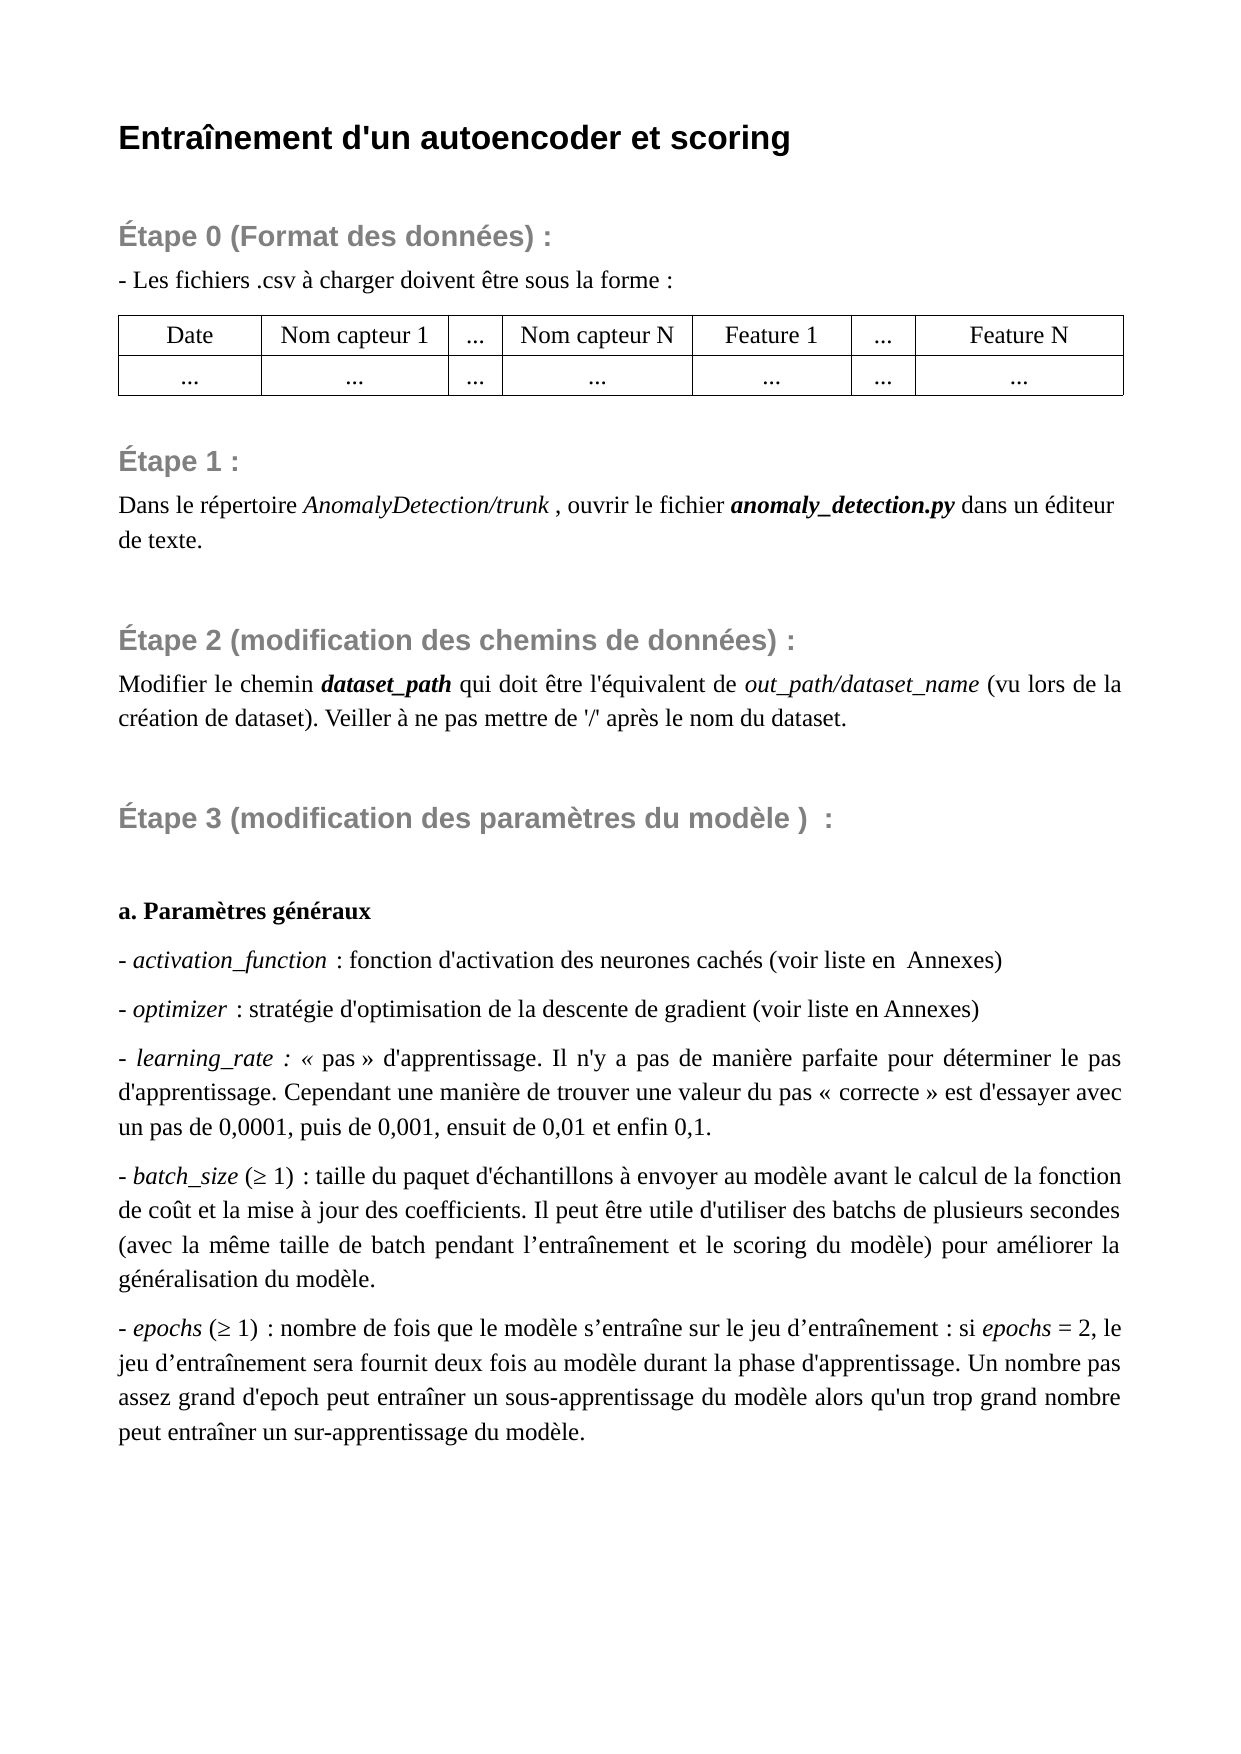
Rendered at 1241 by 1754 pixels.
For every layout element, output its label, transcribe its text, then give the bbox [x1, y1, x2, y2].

table_cell ... [119, 356, 261, 395]
text a. Paramètres généraux [118, 896, 1122, 924]
table_header Feature 1 [693, 316, 851, 355]
subtitle Étape 2 (modification des chemins de données) : [118, 623, 1122, 657]
subtitle Étape 3 (modification des paramètres du modèle ) : [118, 801, 1122, 834]
text Dans le répertoire AnomalyDetection/trunk , ouvrir le fichier anomaly_detection.py dans un éditeur de texte. [118, 490, 1122, 554]
text - batch_size (≥ 1) : taille du paquet d'échantillons à envoyer au modèle avant le calcul de la fonction de coût et la mise à jour des coefficients. Il peut être utile d'utiliser des batchs de plusieurs secondes (avec la même taille de batch pendant l’entraînement et le scoring du modèle) pour améliorer la généralisation du modèle. [118, 1161, 1122, 1293]
table_cell ... [916, 356, 1123, 395]
text - optimizer : stratégie d'optimisation de la descente de gradient (voir liste en Annexes) [118, 994, 1122, 1023]
table_header ... [449, 316, 502, 355]
table_header Nom capteur N [503, 316, 692, 355]
text Modifier le chemin dataset_path qui doit être l'équivalent de out_path/dataset_name (vu lors de la création de dataset). Veiller à ne pas mettre de '/' après le nom du dataset. [118, 669, 1122, 732]
table_header Feature N [916, 316, 1123, 355]
table_header Date [119, 316, 261, 355]
subtitle Étape 0 (Format des données) : [118, 219, 1122, 253]
table_header ... [852, 316, 915, 355]
text - activation_function : fonction d'activation des neurones cachés (voir liste en Annexes) [118, 945, 1122, 974]
table_cell ... [693, 356, 851, 395]
subtitle Entraînement d'un autoencoder et scoring [118, 118, 1122, 157]
table_cell ... [852, 356, 915, 395]
table_cell ... [449, 356, 502, 395]
text - Les fichiers .csv à charger doivent être sous la forme : [118, 266, 1122, 294]
table_cell ... [503, 356, 692, 395]
text - epochs (≥ 1) : nombre de fois que le modèle s’entraîne sur le jeu d’entraînement : si epochs = 2, le jeu d’entraînement sera fournit deux fois au modèle durant la phase d'apprentissage. Un nombre pas assez grand d'epoch peut entraîner un sous-apprentissage du modèle alors qu'un trop grand nombre peut entraîner un sur-apprentissage du modèle. [118, 1313, 1122, 1446]
table_header Nom capteur 1 [262, 316, 448, 355]
subtitle Étape 1 : [118, 444, 1122, 478]
table_cell ... [262, 356, 448, 395]
text - learning_rate : « pas » d'apprentissage. Il n'y a pas de manière parfaite pour déterminer le pas d'apprentissage. Cependant une manière de trouver une valeur du pas « correcte » est d'essayer avec un pas de 0,0001, puis de 0,001, ensuit de 0,01 et enfin 0,1. [118, 1043, 1122, 1141]
